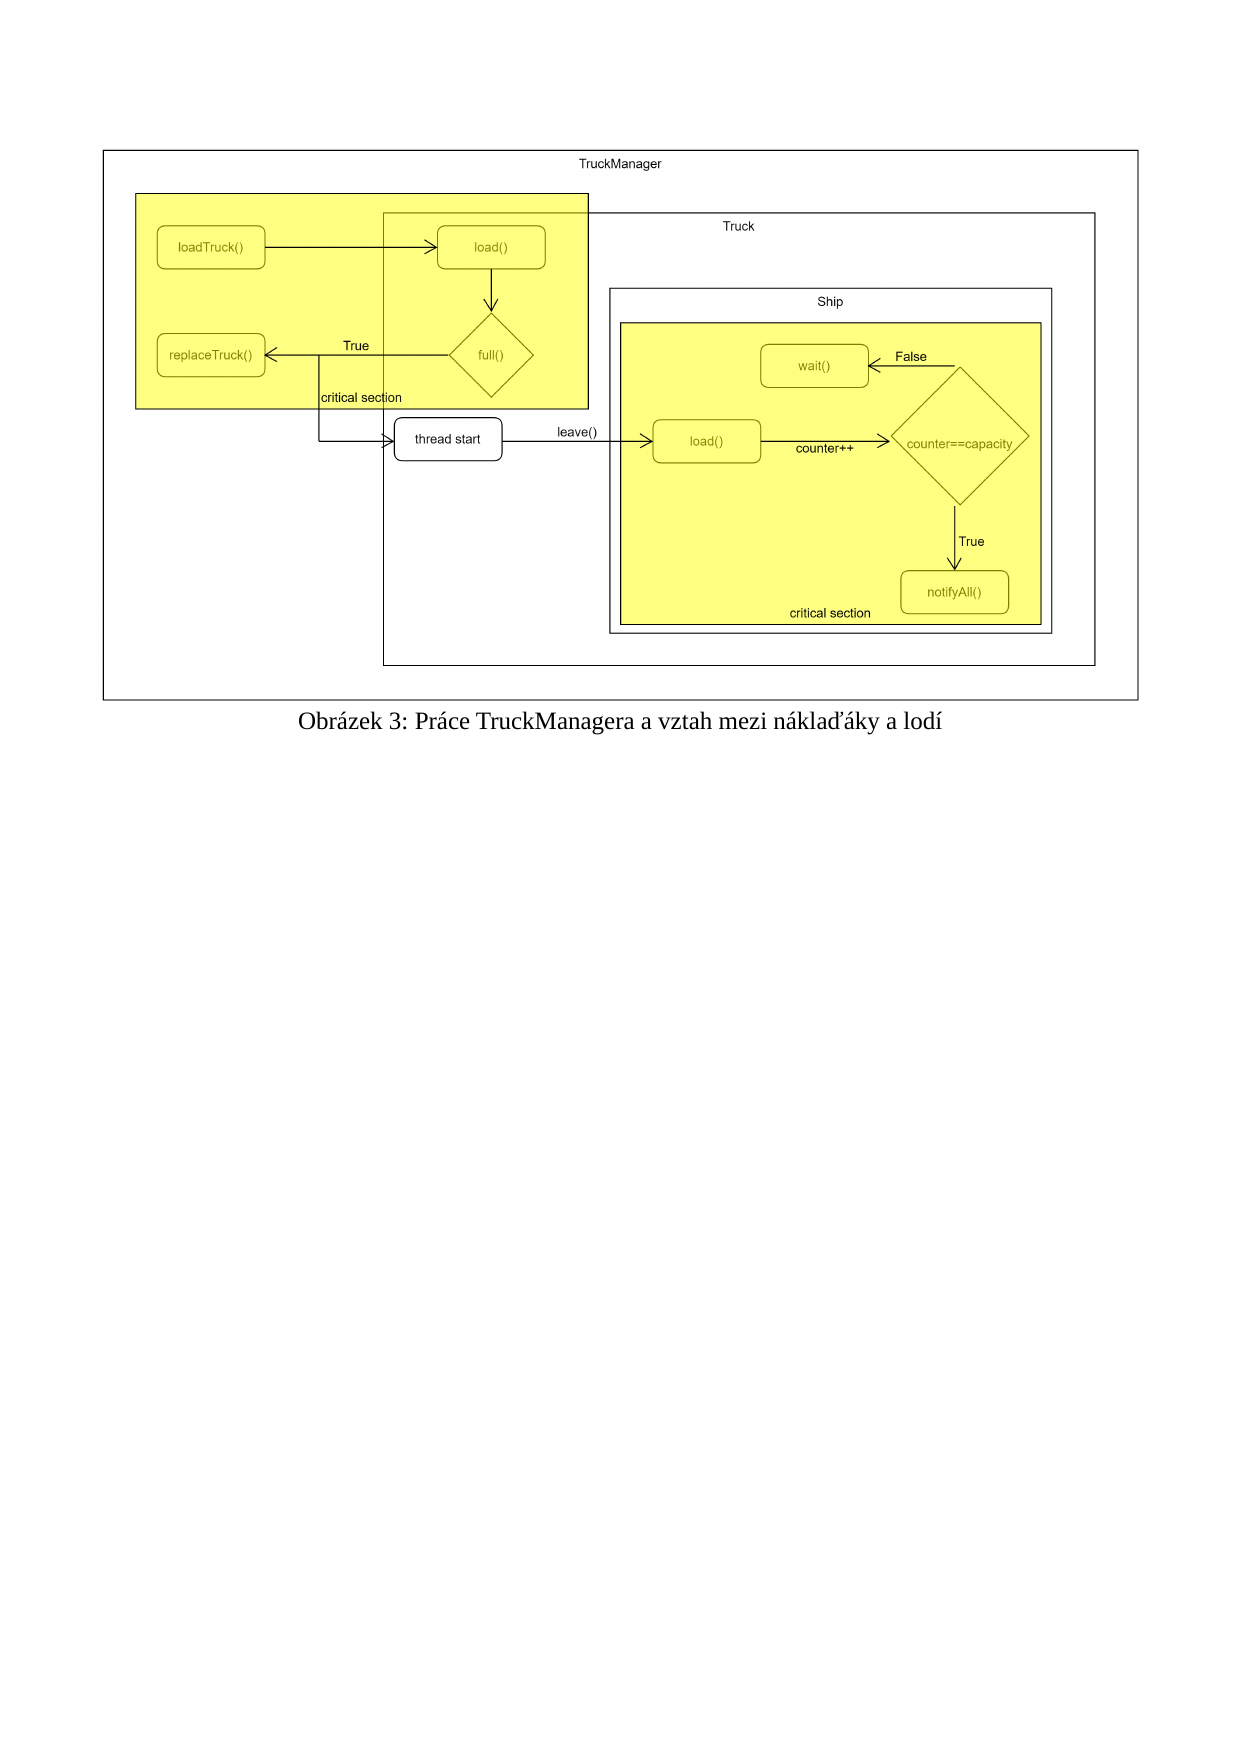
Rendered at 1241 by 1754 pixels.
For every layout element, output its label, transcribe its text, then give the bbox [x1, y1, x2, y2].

text Obrázek 3: Práce TruckManagera a vztah mezi náklaďáky a lodí [148, 702, 1093, 735]
picture [100, 147, 1140, 702]
